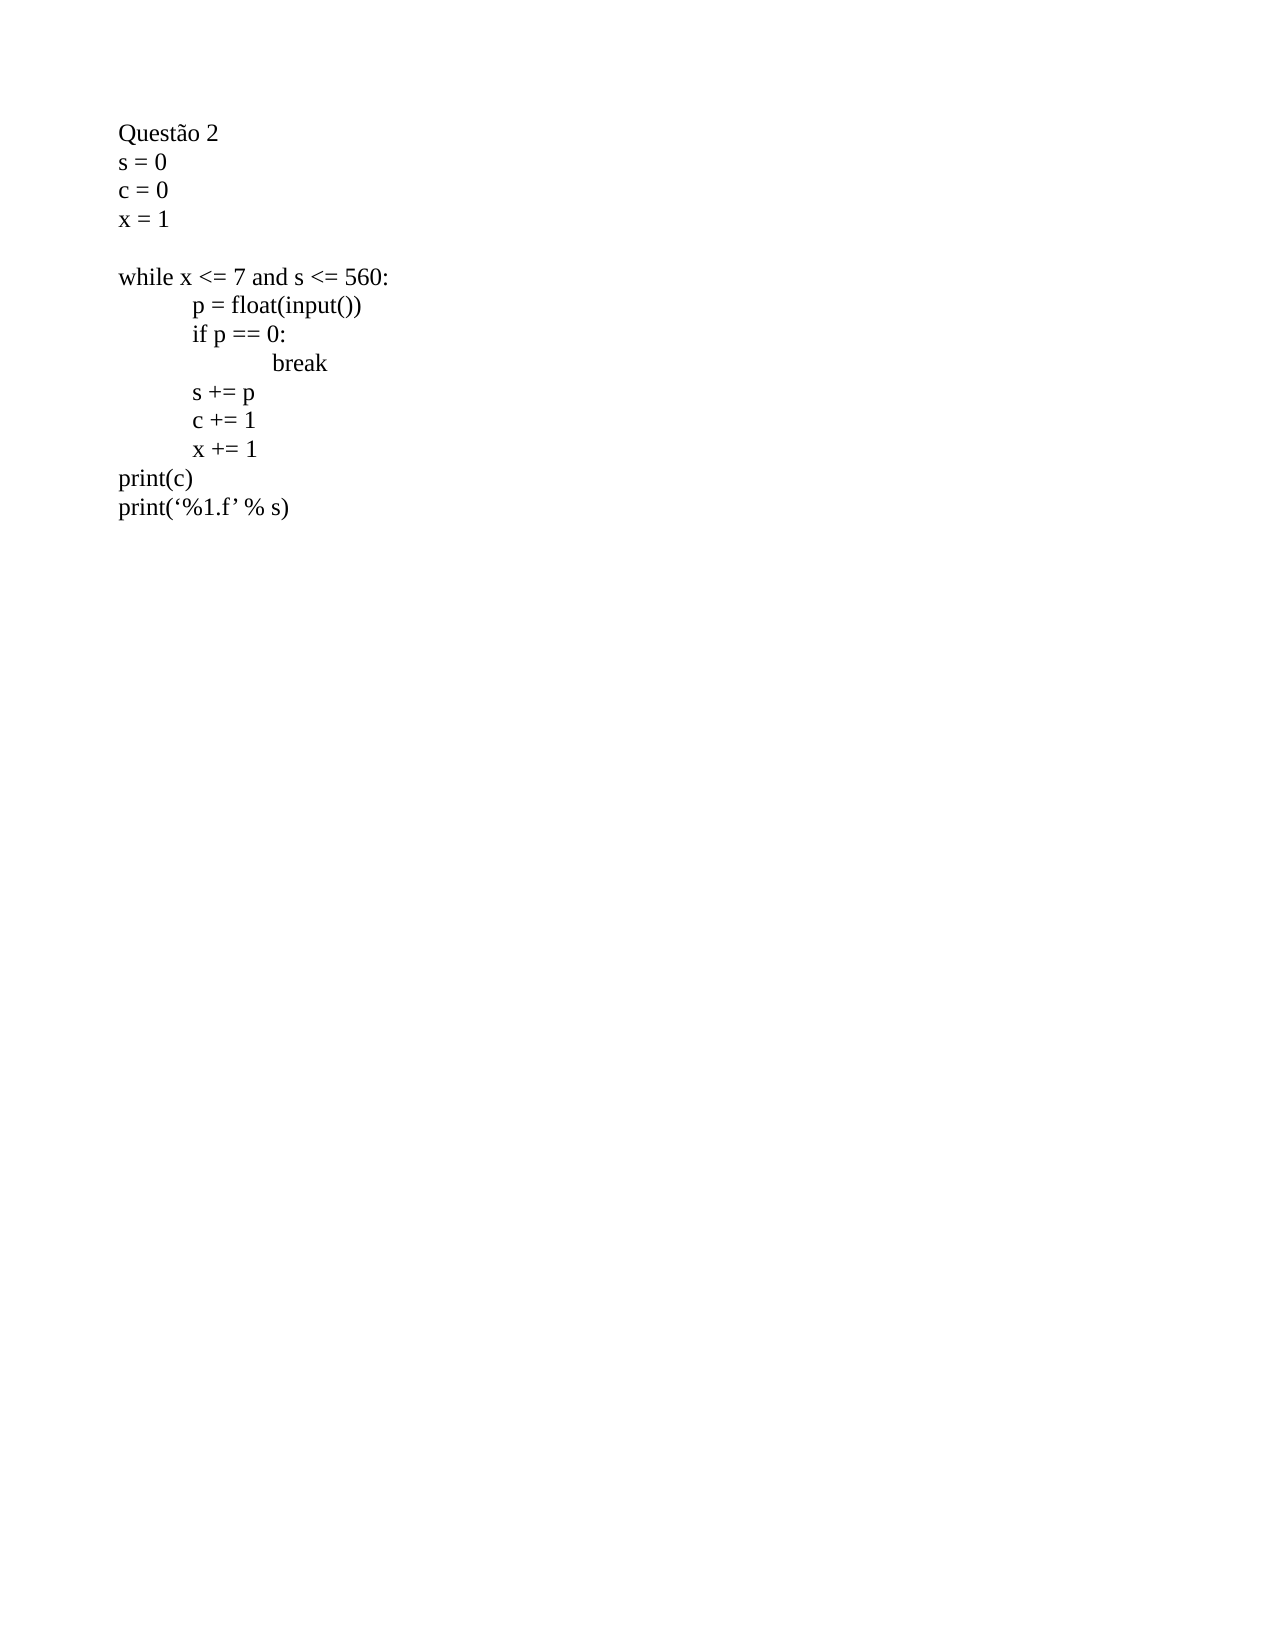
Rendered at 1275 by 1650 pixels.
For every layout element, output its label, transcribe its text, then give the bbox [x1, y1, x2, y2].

text Questão 2 [118, 118, 1157, 147]
text if p == 0: [118, 319, 1157, 348]
text s += p [118, 377, 1157, 406]
text c = 0 [118, 176, 1157, 204]
text break [118, 348, 1157, 377]
text s = 0 [118, 147, 1157, 176]
text c += 1 [118, 406, 1157, 434]
text x += 1 [118, 434, 1157, 463]
text p = float(input()) [118, 291, 1157, 319]
text while x <= 7 and s <= 560: [118, 262, 1157, 291]
text print(‘%1.f’ % s) [118, 492, 1157, 521]
text x = 1 [118, 204, 1157, 233]
text print(c) [118, 463, 1157, 492]
